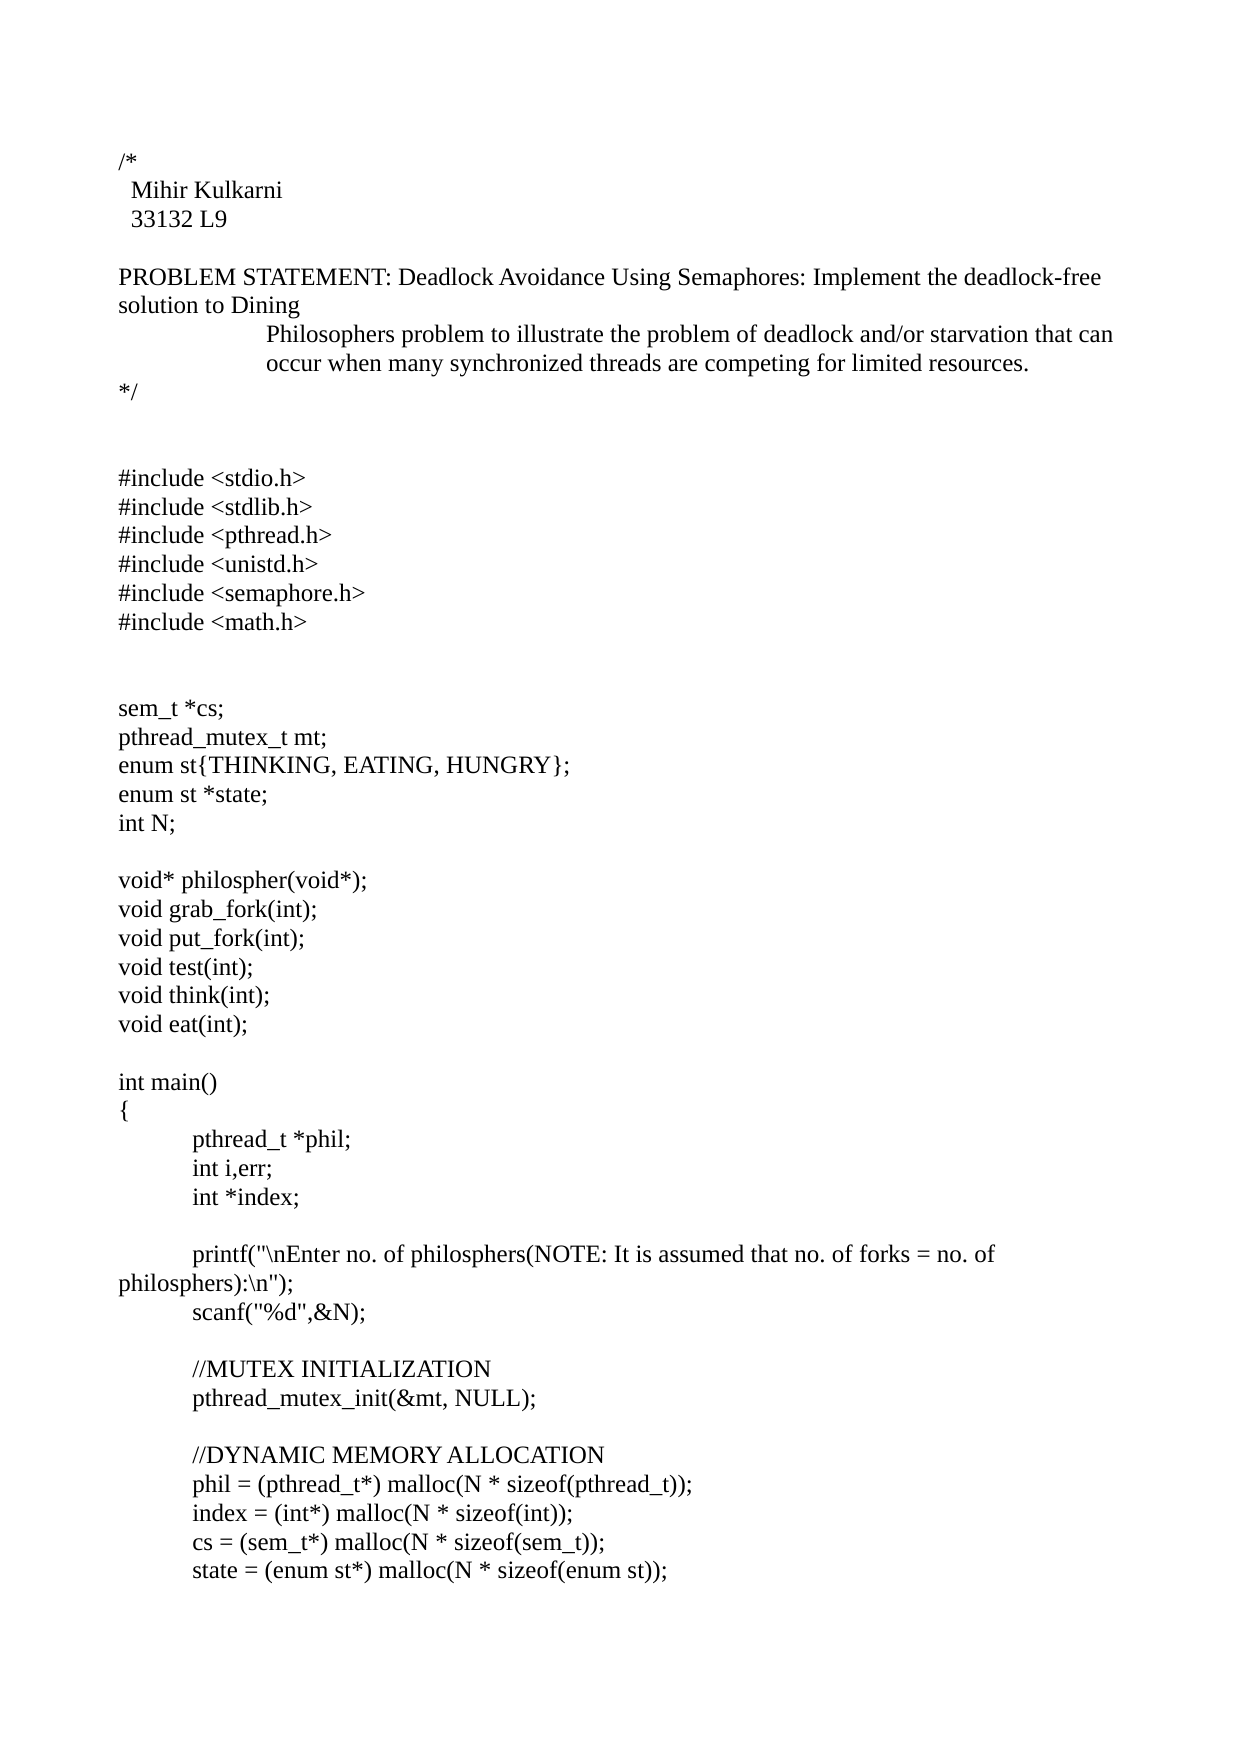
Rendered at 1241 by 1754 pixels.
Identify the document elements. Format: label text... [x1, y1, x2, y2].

text enum st *state; [118, 779, 1122, 808]
text enum st{THINKING, EATING, HUNGRY}; [118, 751, 1122, 779]
text #include <stdio.h> [118, 463, 1122, 492]
text scanf("%d",&N); [118, 1297, 1122, 1326]
text void put_fork(int); [118, 923, 1122, 952]
text int N; [118, 808, 1122, 837]
text index = (int*) malloc(N * sizeof(int)); [118, 1498, 1122, 1527]
text state = (enum st*) malloc(N * sizeof(enum st)); [118, 1556, 1122, 1584]
text void test(int); [118, 952, 1122, 981]
text #include <math.h> [118, 607, 1122, 636]
text #include <unistd.h> [118, 549, 1122, 578]
text #include <semaphore.h> [118, 578, 1122, 607]
text //DYNAMIC MEMORY ALLOCATION [118, 1441, 1122, 1469]
text cs = (sem_t*) malloc(N * sizeof(sem_t)); [118, 1527, 1122, 1556]
text int *index; [118, 1182, 1122, 1211]
text pthread_mutex_t mt; [118, 722, 1122, 751]
text void* philospher(void*); [118, 866, 1122, 894]
text printf("\nEnter no. of philosphers(NOTE: It is assumed that no. of forks = no. of philosphers):\n"); [118, 1239, 1122, 1297]
text void think(int); [118, 981, 1122, 1009]
text Philosophers problem to illustrate the problem of deadlock and/or starvation that can [118, 319, 1122, 348]
text void grab_fork(int); [118, 894, 1122, 923]
text //MUTEX INITIALIZATION [118, 1354, 1122, 1383]
text pthread_t *phil; [118, 1124, 1122, 1153]
text int main() [118, 1067, 1122, 1096]
text phil = (pthread_t*) malloc(N * sizeof(pthread_t)); [118, 1469, 1122, 1498]
text */ [118, 377, 1122, 406]
text int i,err; [118, 1153, 1122, 1182]
text void eat(int); [118, 1009, 1122, 1038]
text { [118, 1096, 1122, 1124]
text #include <stdlib.h> [118, 492, 1122, 521]
text PROBLEM STATEMENT: Deadlock Avoidance Using Semaphores: Implement the deadlock-free solution to Dining [118, 262, 1122, 319]
text #include <pthread.h> [118, 521, 1122, 549]
text /* [118, 147, 1122, 176]
text 33132 L9 [118, 204, 1122, 233]
text sem_t *cs; [118, 693, 1122, 722]
text pthread_mutex_init(&mt, NULL); [118, 1383, 1122, 1412]
text Mihir Kulkarni [118, 176, 1122, 204]
text occur when many synchronized threads are competing for limited resources. [118, 348, 1122, 377]
